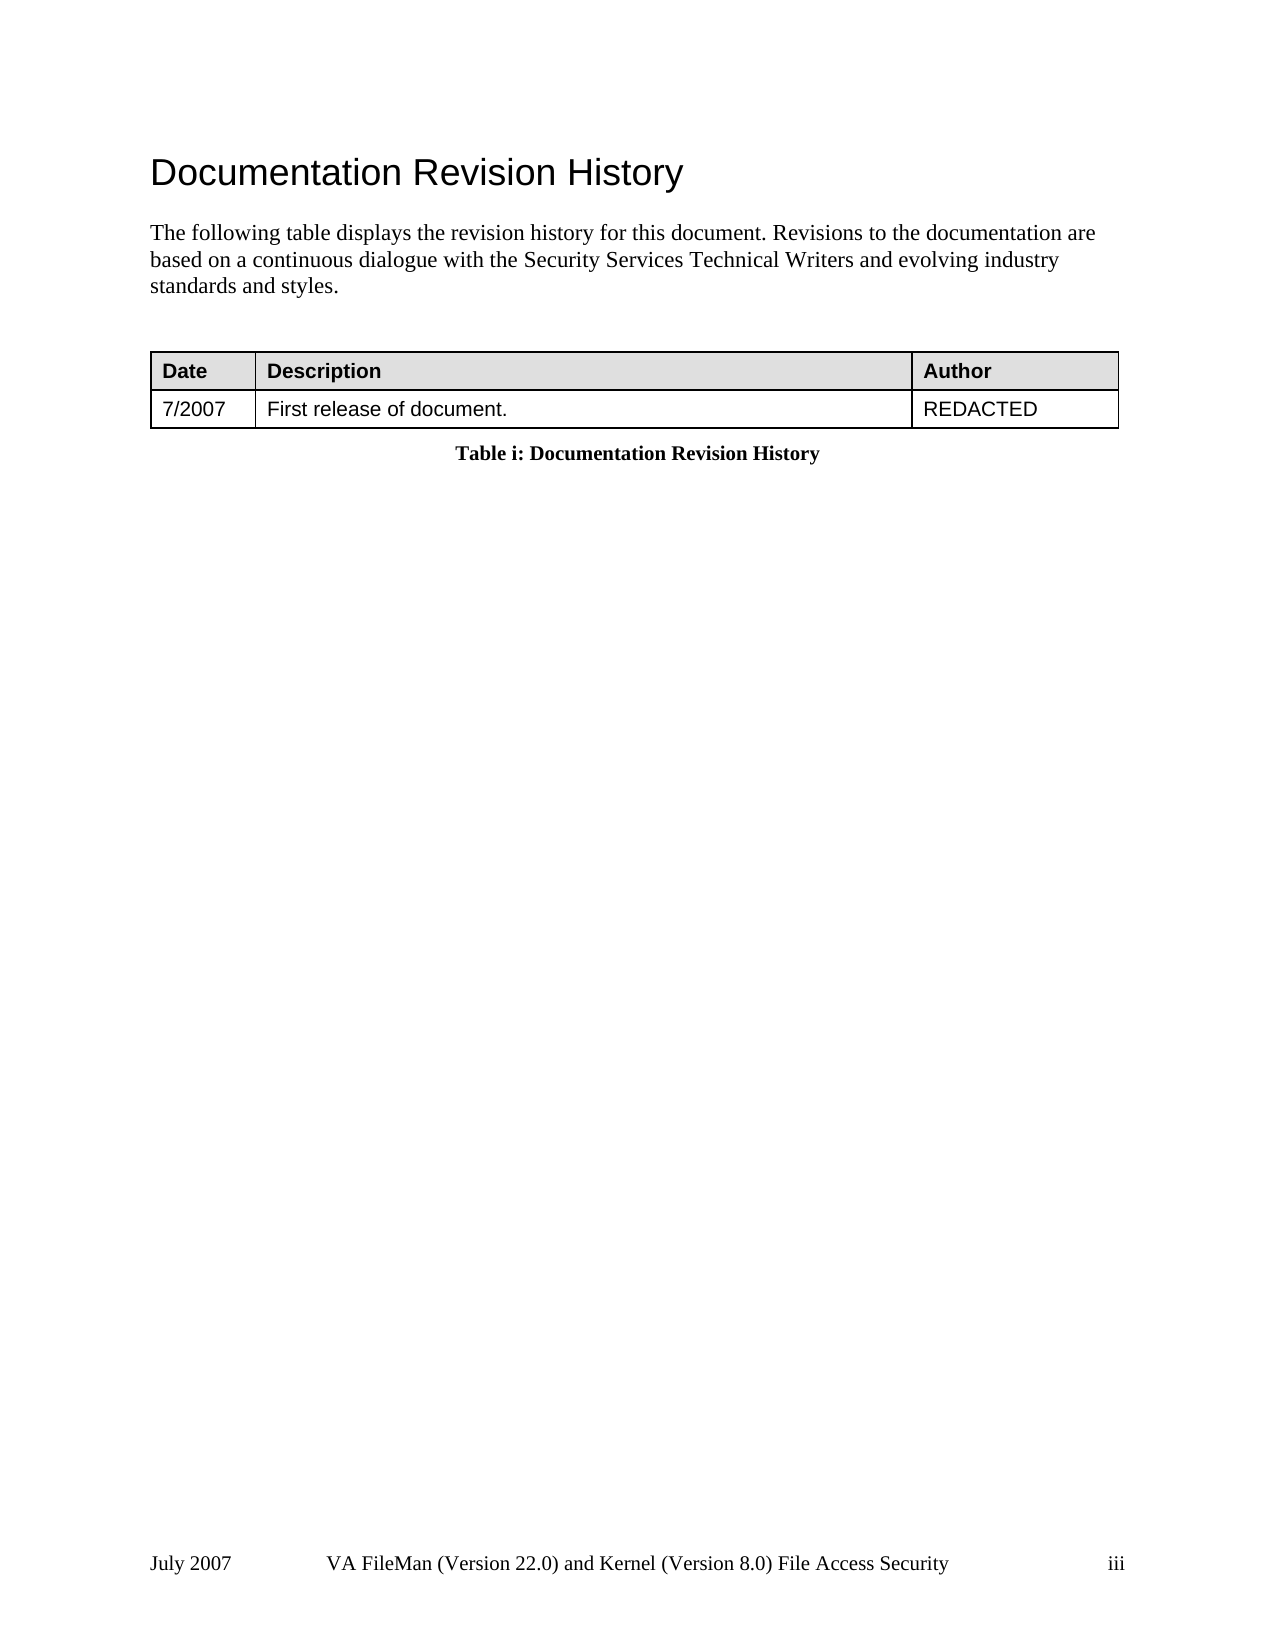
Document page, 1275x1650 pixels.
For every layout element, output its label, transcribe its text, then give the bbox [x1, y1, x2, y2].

table_cell First release of document. [256, 391, 911, 427]
table_cell 7/2007 [152, 391, 255, 427]
table_cell REDACTED [913, 391, 1118, 427]
table_header Description [256, 353, 911, 389]
table_header Author [913, 353, 1118, 389]
text Table i: Documentation Revision History [150, 441, 1125, 465]
table_header Date [152, 353, 255, 389]
text The following table displays the revision history for this document. Revisions to the documentation are based on a continuous dialogue with the Security Services Technical Writers and evolving industry standards and styles. [150, 219, 1125, 298]
subtitle Documentation Revision History [150, 150, 1125, 193]
